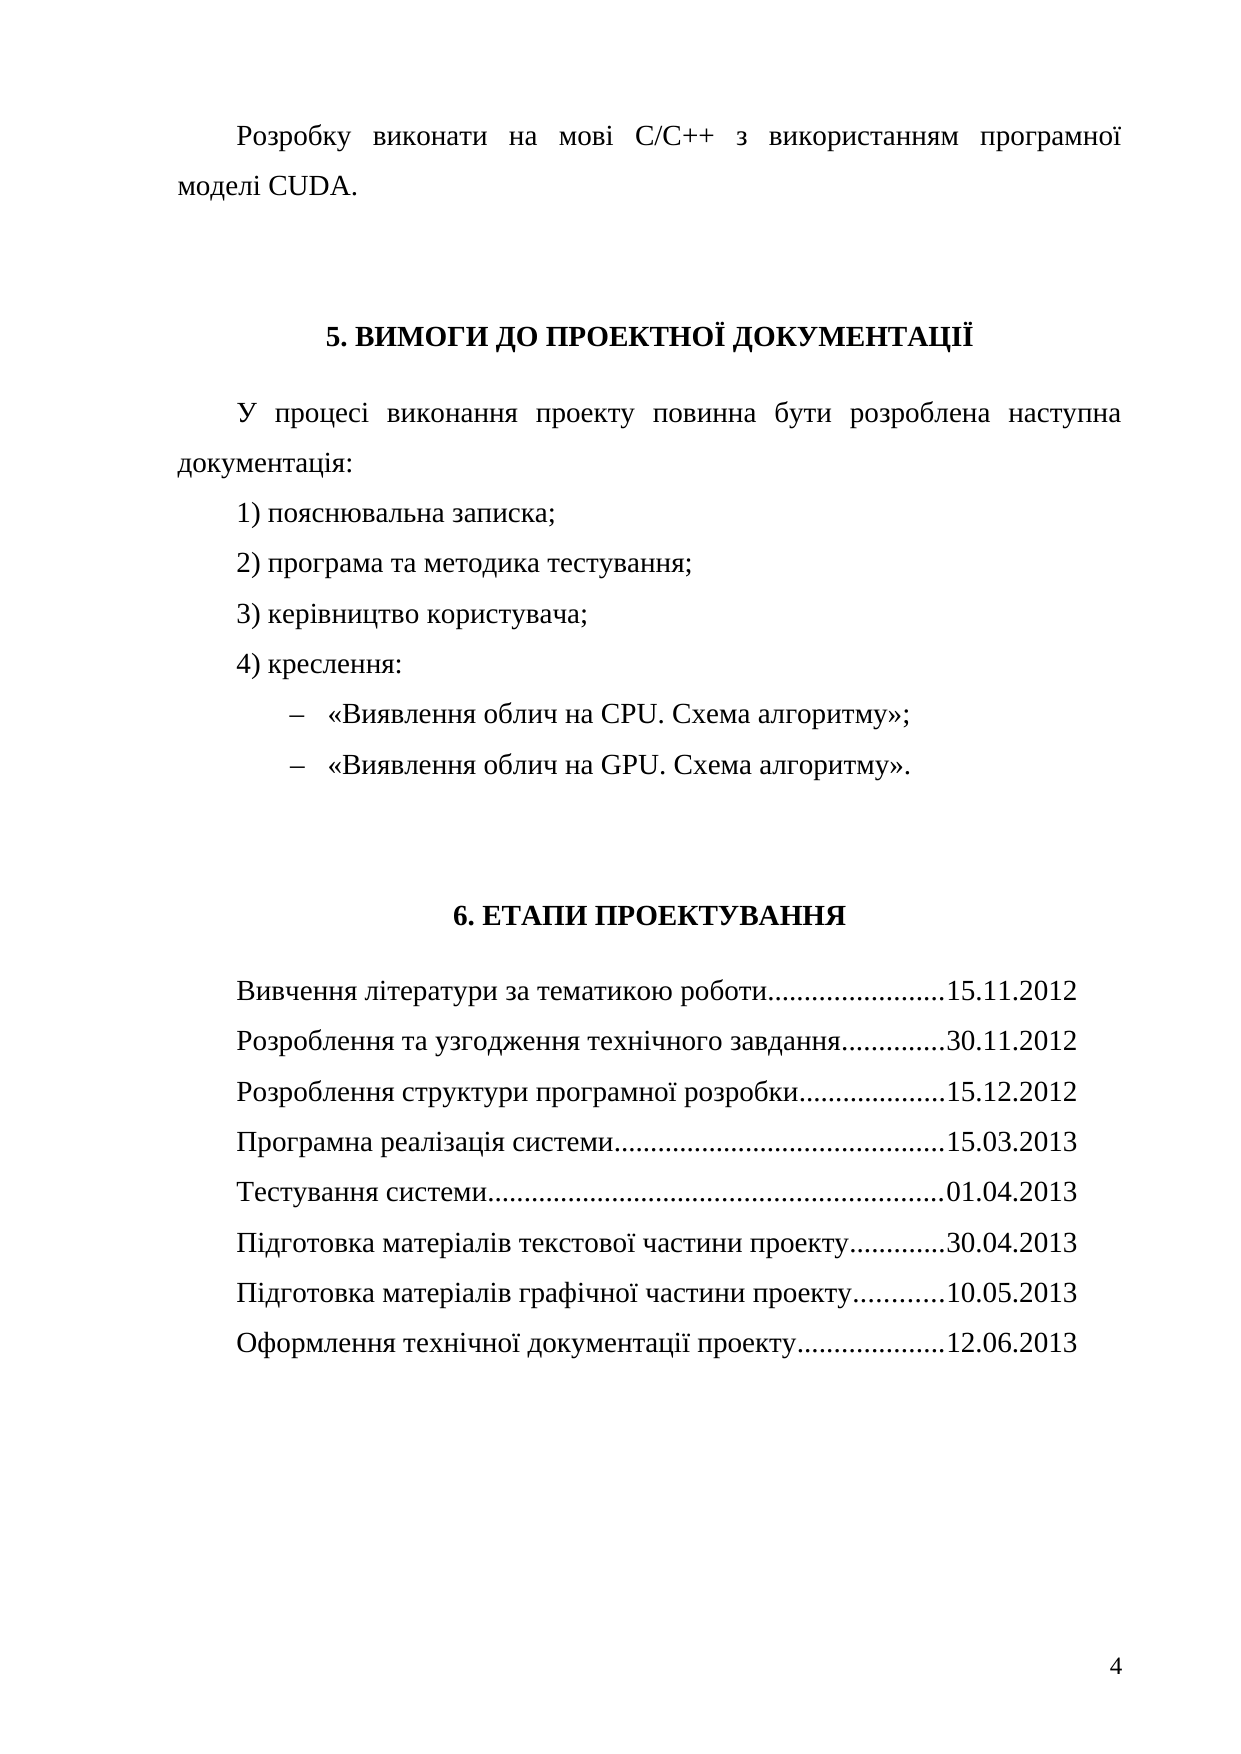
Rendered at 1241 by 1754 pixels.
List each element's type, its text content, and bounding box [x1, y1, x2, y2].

text Розроблення та узгодження технічного завдання 30.11.2012 [177, 1023, 1122, 1057]
text 2) програма та методика тестування; [177, 546, 1122, 579]
text Програмна реалізація системи 15.03.2013 [177, 1124, 1122, 1158]
text У процесі виконання проекту повинна бути розроблена наступна документація: [177, 395, 1122, 478]
text Підготовка матеріалів текстової частини проекту 30.04.2013 [177, 1225, 1122, 1258]
text Розробку виконати на мові C/C++ з використанням програмної моделі CUDA. [177, 118, 1122, 202]
text Оформлення технічної документації проекту 12.06.2013 [177, 1325, 1122, 1359]
list «Виявлення облич на CPU. Схема алгоритму»; [289, 697, 1122, 730]
text 5. ВИМОГИ ДО ПРОЕКТНОЇ ДОКУМЕНТАЦІЇ [177, 319, 1122, 353]
text 6. ЕТАПИ ПРОЕКТУВАННЯ [177, 898, 1122, 931]
text Підготовка матеріалів графічної частини проекту 10.05.2013 [177, 1275, 1122, 1308]
text 3) керівництво користувача; [177, 596, 1122, 629]
text 4) креслення: [177, 646, 1122, 680]
text Вивчення літератури за тематикою роботи 15.11.2012 [177, 973, 1122, 1007]
list «Виявлення облич на GPU. Схема алгоритму». [290, 747, 1122, 780]
text Тестування системи 01.04.2013 [177, 1174, 1122, 1208]
text Розроблення структури програмної розробки 15.12.2012 [177, 1074, 1122, 1107]
text 1) пояснювальна записка; [177, 495, 1122, 529]
